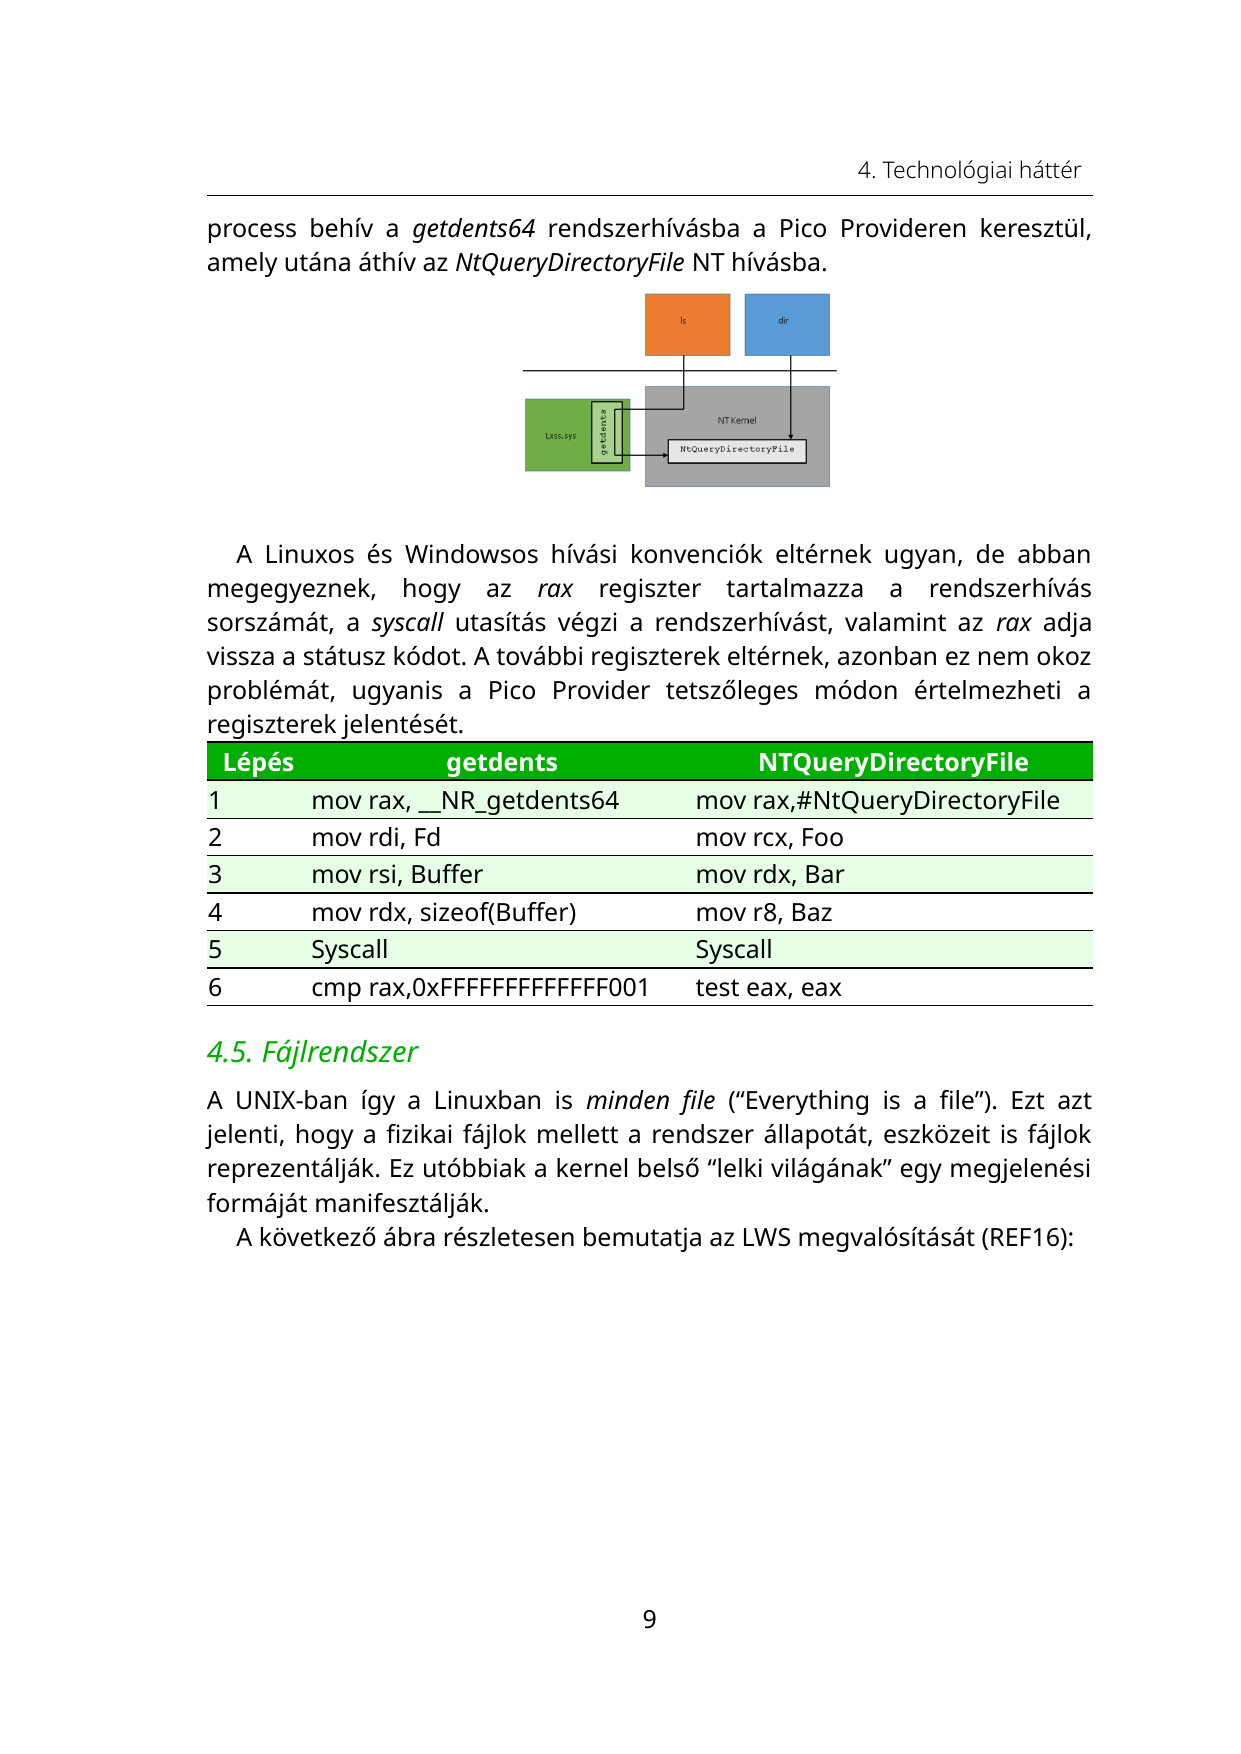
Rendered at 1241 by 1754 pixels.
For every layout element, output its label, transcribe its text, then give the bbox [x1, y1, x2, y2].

table_cell 3 [207, 856, 310, 892]
subtitle Fájlrendszer [207, 1031, 1093, 1071]
table_cell 1 [207, 781, 310, 818]
table_cell 2 [207, 819, 310, 855]
table_cell mov rdi, Fd [310, 819, 694, 855]
picture [516, 278, 842, 503]
text A következő ábra részletesen bemutatja az LWS megvalósítását (REF16): [207, 1219, 1093, 1253]
table_cell mov rax, __NR_getdents64 [310, 781, 694, 818]
table_header getdents [310, 743, 694, 779]
text A Linuxos és Windowsos hívási konvenciók eltérnek ugyan, de abban megegyeznek, hogy az rax regiszter tartalmazza a rendszerhívás sorszámát, a syscall utasítás végzi a rendszerhívást, valamint az rax adja vissza a státusz kódot. A további regiszterek eltérnek, azonban ez nem okoz problémát, ugyanis a Pico Provider tetszőleges módon értelmezheti a regiszterek jelentését. [207, 537, 1093, 741]
table_cell Syscall [310, 931, 694, 967]
table_cell mov rsi, Buffer [310, 856, 694, 892]
text A UNIX-ban így a Linuxban is minden file (“Everything is a file”). Ezt azt jelenti, hogy a fizikai fájlok mellett a rendszer állapotát, eszközeit is fájlok reprezentálják. Ez utóbbiak a kernel belső “lelki világának” egy megjelenési formáját manifesztálják. [207, 1083, 1093, 1219]
table_cell test eax, eax [694, 969, 1093, 1005]
table_cell Syscall [694, 931, 1093, 967]
table_cell cmp rax,0xFFFFFFFFFFFFF001 [310, 969, 694, 1005]
table_cell 5 [207, 931, 310, 967]
table_header NTQueryDirectoryFile [694, 743, 1093, 779]
table_header Lépés [207, 743, 310, 779]
table_cell mov r8, Baz [694, 894, 1093, 930]
table_cell mov rax,#NtQueryDirectoryFile [694, 781, 1093, 818]
text process behív a getdents64 rendszerhívásba a Pico Provideren keresztül, amely utána áthív az NtQueryDirectoryFile NT hívásba. [207, 210, 1093, 278]
table_cell mov rdx, sizeof(Buffer) [310, 894, 694, 930]
table_cell 6 [207, 969, 310, 1005]
table_cell mov rcx, Foo [694, 819, 1093, 855]
table_cell mov rdx, Bar [694, 856, 1093, 892]
table_cell 4 [207, 894, 310, 930]
